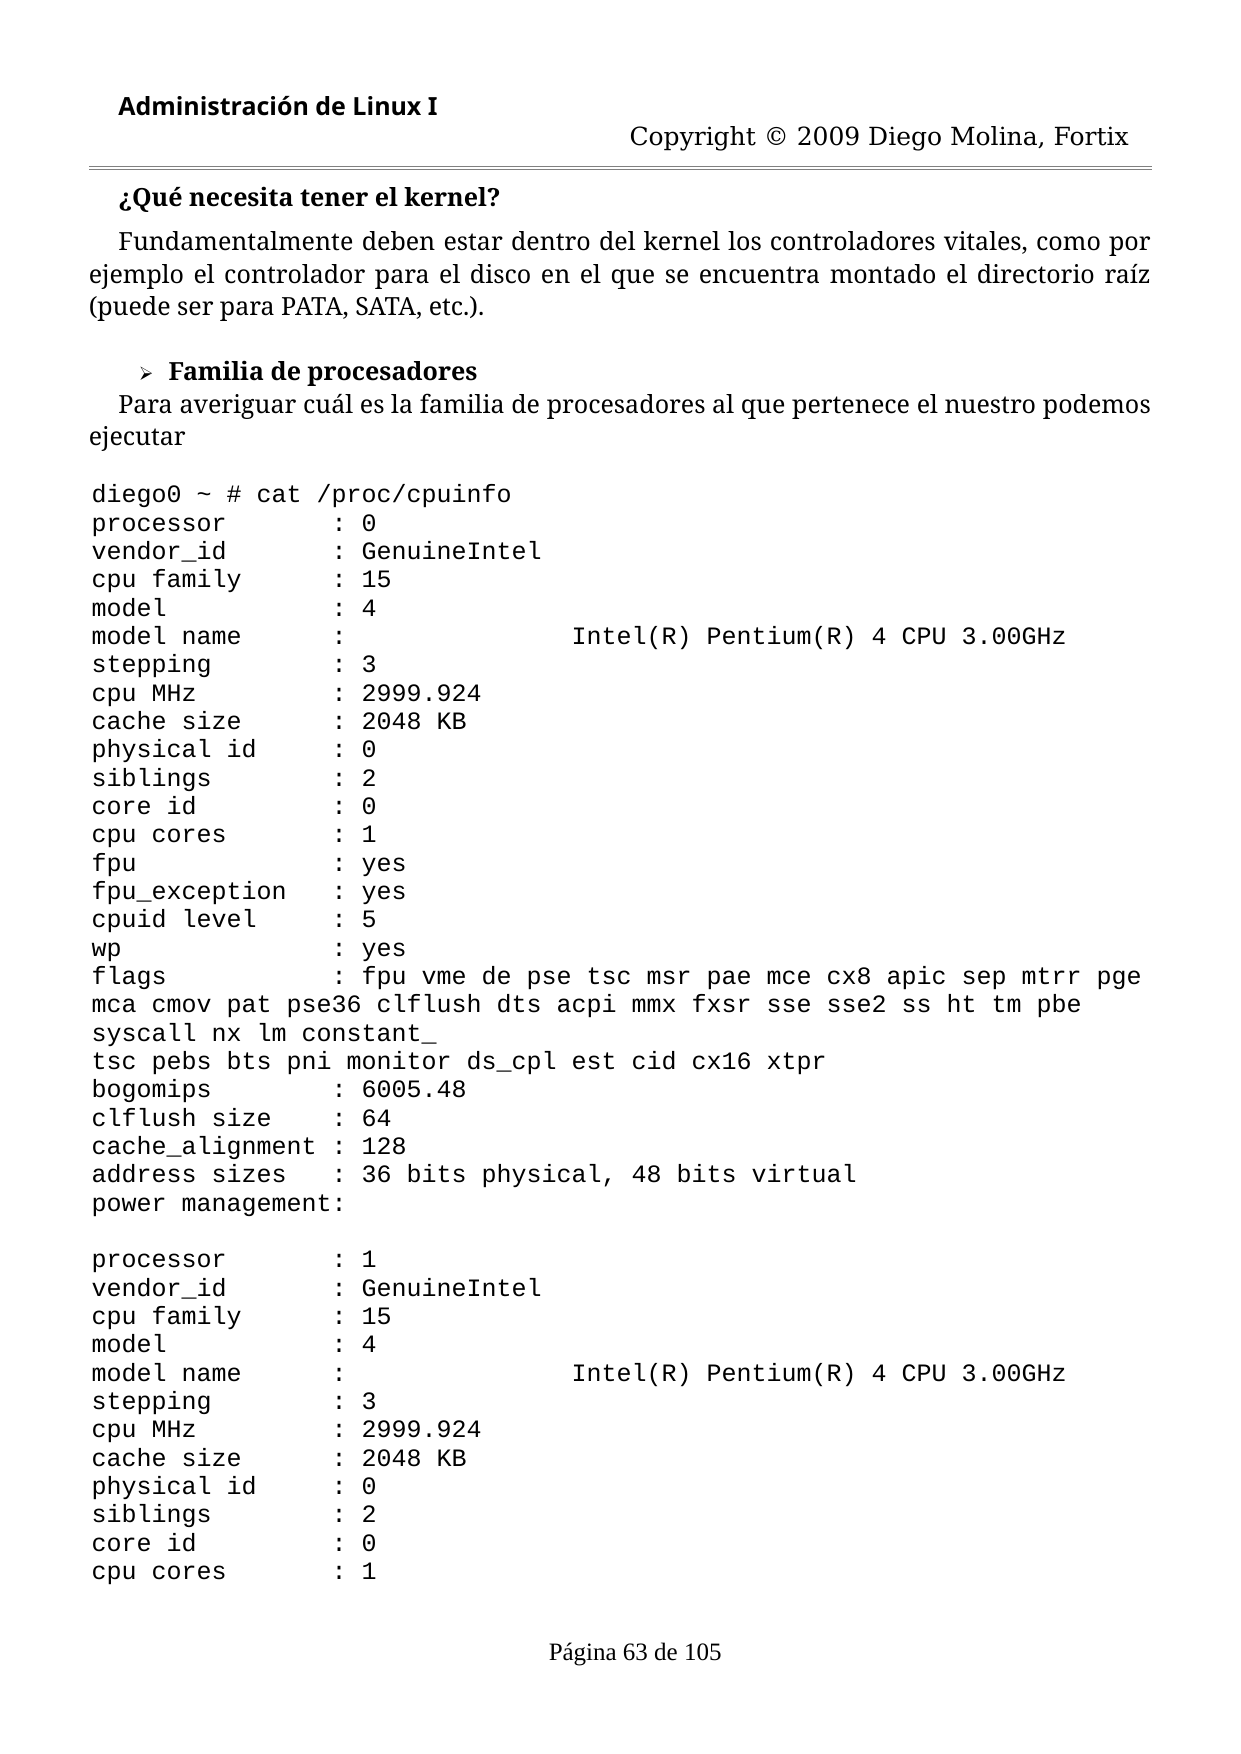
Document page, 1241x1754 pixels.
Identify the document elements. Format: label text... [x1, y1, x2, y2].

text power management: [88, 1161, 1152, 1217]
text cpu MHz : 2999.924 [88, 1387, 1152, 1416]
text cpu family : 15 [88, 537, 1152, 566]
text cpu cores : 1 [88, 1529, 1152, 1617]
text siblings : 2 [88, 1472, 1152, 1501]
text physical id : 0 [88, 1444, 1152, 1472]
text diego0 ~ # cat /proc/cpuinfo [88, 454, 1152, 481]
text flags : fpu vme de pse tsc msr pae mce cx8 apic sep mtrr pge mca cmov pat pse36 clflush dts acpi mmx fxsr sse sse2 ss ht tm pbe syscall nx lm constant_ [88, 934, 1152, 1019]
text bogomips : 6005.48 [88, 1047, 1152, 1076]
text cpu MHz : 2999.924 [88, 651, 1152, 679]
text vendor_id : GenuineIntel [88, 1246, 1152, 1274]
text fpu : yes [88, 821, 1152, 849]
text model : 4 [88, 566, 1152, 594]
text Fundamentalmente deben estar dentro del kernel los controladores vitales, como por ejemplo el controlador para el disco en el que se encuentra montado el directorio raíz (puede ser para PATA, SATA, etc.). [88, 225, 1152, 322]
text core id : 0 [88, 1501, 1152, 1529]
text cpuid level : 5 [88, 877, 1152, 906]
text stepping : 3 [88, 622, 1152, 651]
text wp : yes [88, 906, 1152, 934]
text model : 4 [88, 1302, 1152, 1331]
text ¿Qué necesita tener el kernel? [88, 181, 1152, 213]
text cache_alignment : 128 [88, 1104, 1152, 1132]
list Familia de procesadores [88, 355, 1152, 387]
text processor : 1 [88, 1217, 1152, 1246]
text cpu cores : 1 [88, 792, 1152, 821]
text siblings : 2 [88, 736, 1152, 764]
text cache size : 2048 KB [88, 1416, 1152, 1444]
text Para averiguar cuál es la familia de procesadores al que pertenece el nuestro podemos ejecutar [88, 387, 1152, 452]
text core id : 0 [88, 764, 1152, 792]
text stepping : 3 [88, 1359, 1152, 1387]
text processor : 0 [88, 481, 1152, 509]
text model name : Intel(R) Pentium(R) 4 CPU 3.00GHz [88, 1331, 1152, 1359]
text cpu family : 15 [88, 1274, 1152, 1302]
text fpu_exception : yes [88, 849, 1152, 877]
text vendor_id : GenuineIntel [88, 509, 1152, 537]
text cache size : 2048 KB [88, 679, 1152, 707]
text address sizes : 36 bits physical, 48 bits virtual [88, 1132, 1152, 1161]
text tsc pebs bts pni monitor ds_cpl est cid cx16 xtpr [88, 1019, 1152, 1047]
text physical id : 0 [88, 707, 1152, 736]
text clflush size : 64 [88, 1076, 1152, 1104]
text model name : Intel(R) Pentium(R) 4 CPU 3.00GHz [88, 594, 1152, 622]
